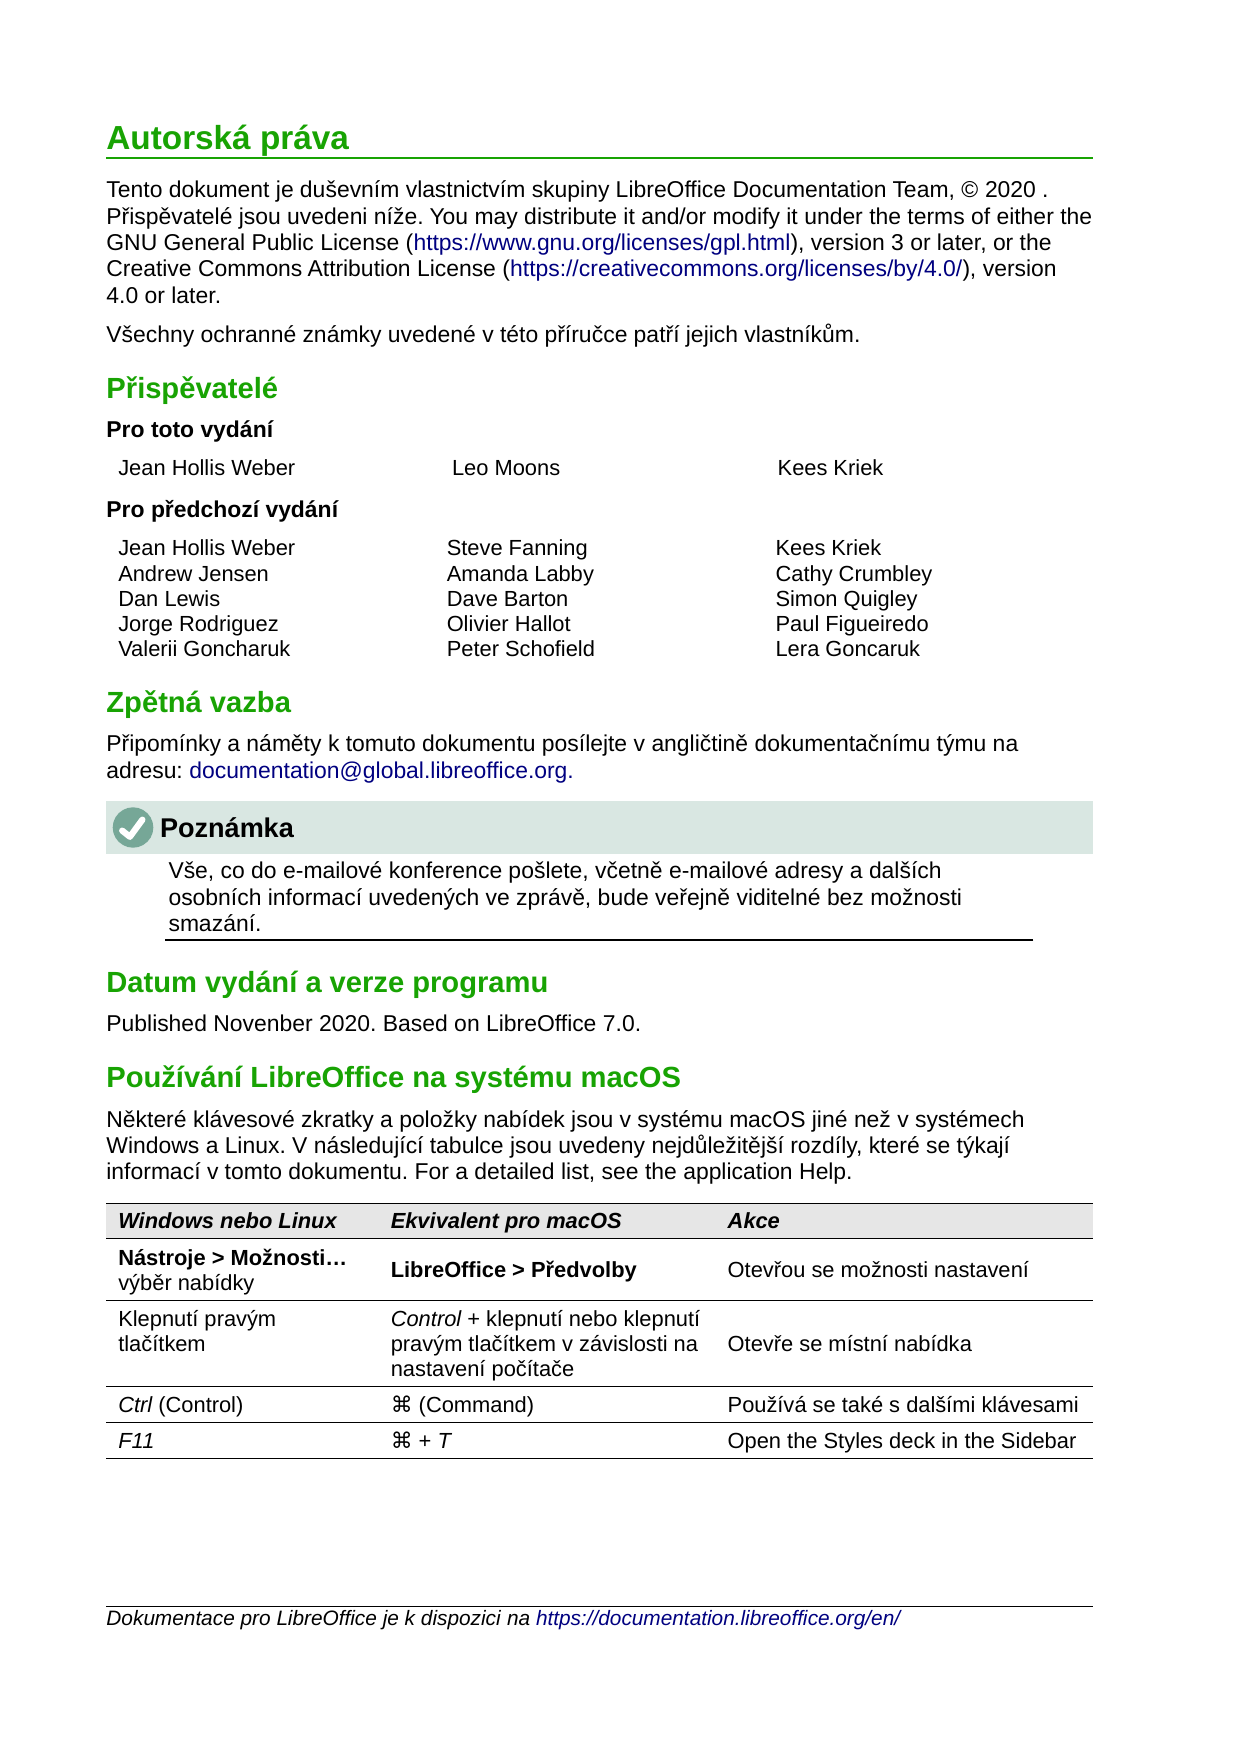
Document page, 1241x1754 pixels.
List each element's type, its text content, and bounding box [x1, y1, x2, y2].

text Připomínky a náměty k tomuto dokumentu posílejte v angličtině dokumentačnímu týmu na adresu: documentation@global.libreoffice.org. [106, 730, 1093, 783]
table_cell Open the Styles deck in the Sidebar [716, 1423, 1093, 1458]
table_cell Simon Quigley [764, 586, 1093, 611]
table_cell Dave Barton [435, 586, 764, 611]
table_cell F11 [106, 1423, 379, 1458]
table_cell Cathy Crumbley [764, 561, 1093, 586]
table_header Windows nebo Linux [106, 1204, 379, 1238]
table_header Jean Hollis Weber [106, 455, 440, 485]
table_cell Valerii Goncharuk [106, 636, 435, 661]
table_cell Dan Lewis [106, 586, 435, 611]
table_cell LibreOffice > Předvolby [379, 1239, 716, 1299]
text Tento dokument je duševním vlastnictvím skupiny LibreOffice Documentation Team, © 2020 . Přispěvatelé jsou uvedeni níže. You may distribute it and/or modify it under the terms of either the GNU General Public License (https://www.gnu.org/licenses/gpl.html), version 3 or later, or the Creative Commons Attribution License (https://creativecommons.org/licenses/by/4.0/), version 4.0 or later. [106, 176, 1093, 308]
table_header Kees Kriek [766, 455, 1093, 485]
subtitle Autorská práva [106, 118, 1093, 157]
table_header Kees Kriek [764, 535, 1093, 561]
subtitle Datum vydání a verze programu [106, 965, 1093, 998]
table_cell Otevře se místní nabídka [716, 1301, 1093, 1386]
table_cell Používá se také s dalšími klávesami [716, 1387, 1093, 1422]
table_header Steve Fanning [435, 535, 764, 561]
text Všechny ochranné známky uvedené v této příručce patří jejich vlastníkům. [106, 321, 1093, 347]
table_header Jean Hollis Weber [106, 535, 435, 561]
subtitle Používání LibreOffice na systému macOS [106, 1060, 1093, 1094]
subtitle Zpětná vazba [106, 685, 1093, 718]
subtitle Poznámka [106, 801, 1093, 854]
text Vše, co do e-mailové konference pošlete, včetně e-mailové adresy a dalších osobních informací uvedených ve zprávě, bude veřejně viditelné bez možnosti smazání. [165, 854, 1033, 939]
table_header Ekvivalent pro macOS [379, 1204, 716, 1238]
table_cell Otevřou se možnosti nastavení [716, 1239, 1093, 1299]
table_cell Nástroje > Možnosti… výběr nabídky [106, 1239, 379, 1299]
table_cell ⌘ + T [379, 1423, 716, 1458]
table_cell Andrew Jensen [106, 561, 435, 586]
table_cell Peter Schofield [435, 636, 764, 661]
table_cell Jorge Rodriguez [106, 611, 435, 636]
table_cell Amanda Labby [435, 561, 764, 586]
table_cell Paul Figueiredo [764, 611, 1093, 636]
table_cell Ctrl (Control) [106, 1387, 379, 1422]
text Published Novenber 2020. Based on LibreOffice 7.0. [106, 1010, 1093, 1037]
table_cell Klepnutí pravým tlačítkem [106, 1301, 379, 1386]
table_cell Control + klepnutí nebo klepnutí pravým tlačítkem v závislosti na nastavení počítače [379, 1301, 716, 1386]
text Pro toto vydání [106, 416, 1093, 442]
subtitle Přispěvatelé [106, 371, 1093, 404]
table_cell Lera Goncaruk [764, 636, 1093, 661]
table_header Leo Moons [440, 455, 766, 485]
text Pro předchozí vydání [106, 496, 1093, 523]
table_cell Olivier Hallot [435, 611, 764, 636]
table_cell ⌘ (Command) [379, 1387, 716, 1422]
table_header Akce [716, 1204, 1093, 1238]
text Některé klávesové zkratky a položky nabídek jsou v systému macOS jiné než v systémech Windows a Linux. V následující tabulce jsou uvedeny nejdůležitější rozdíly, které se týkají informací v tomto dokumentu. For a detailed list, see the application Help. [106, 1106, 1093, 1185]
